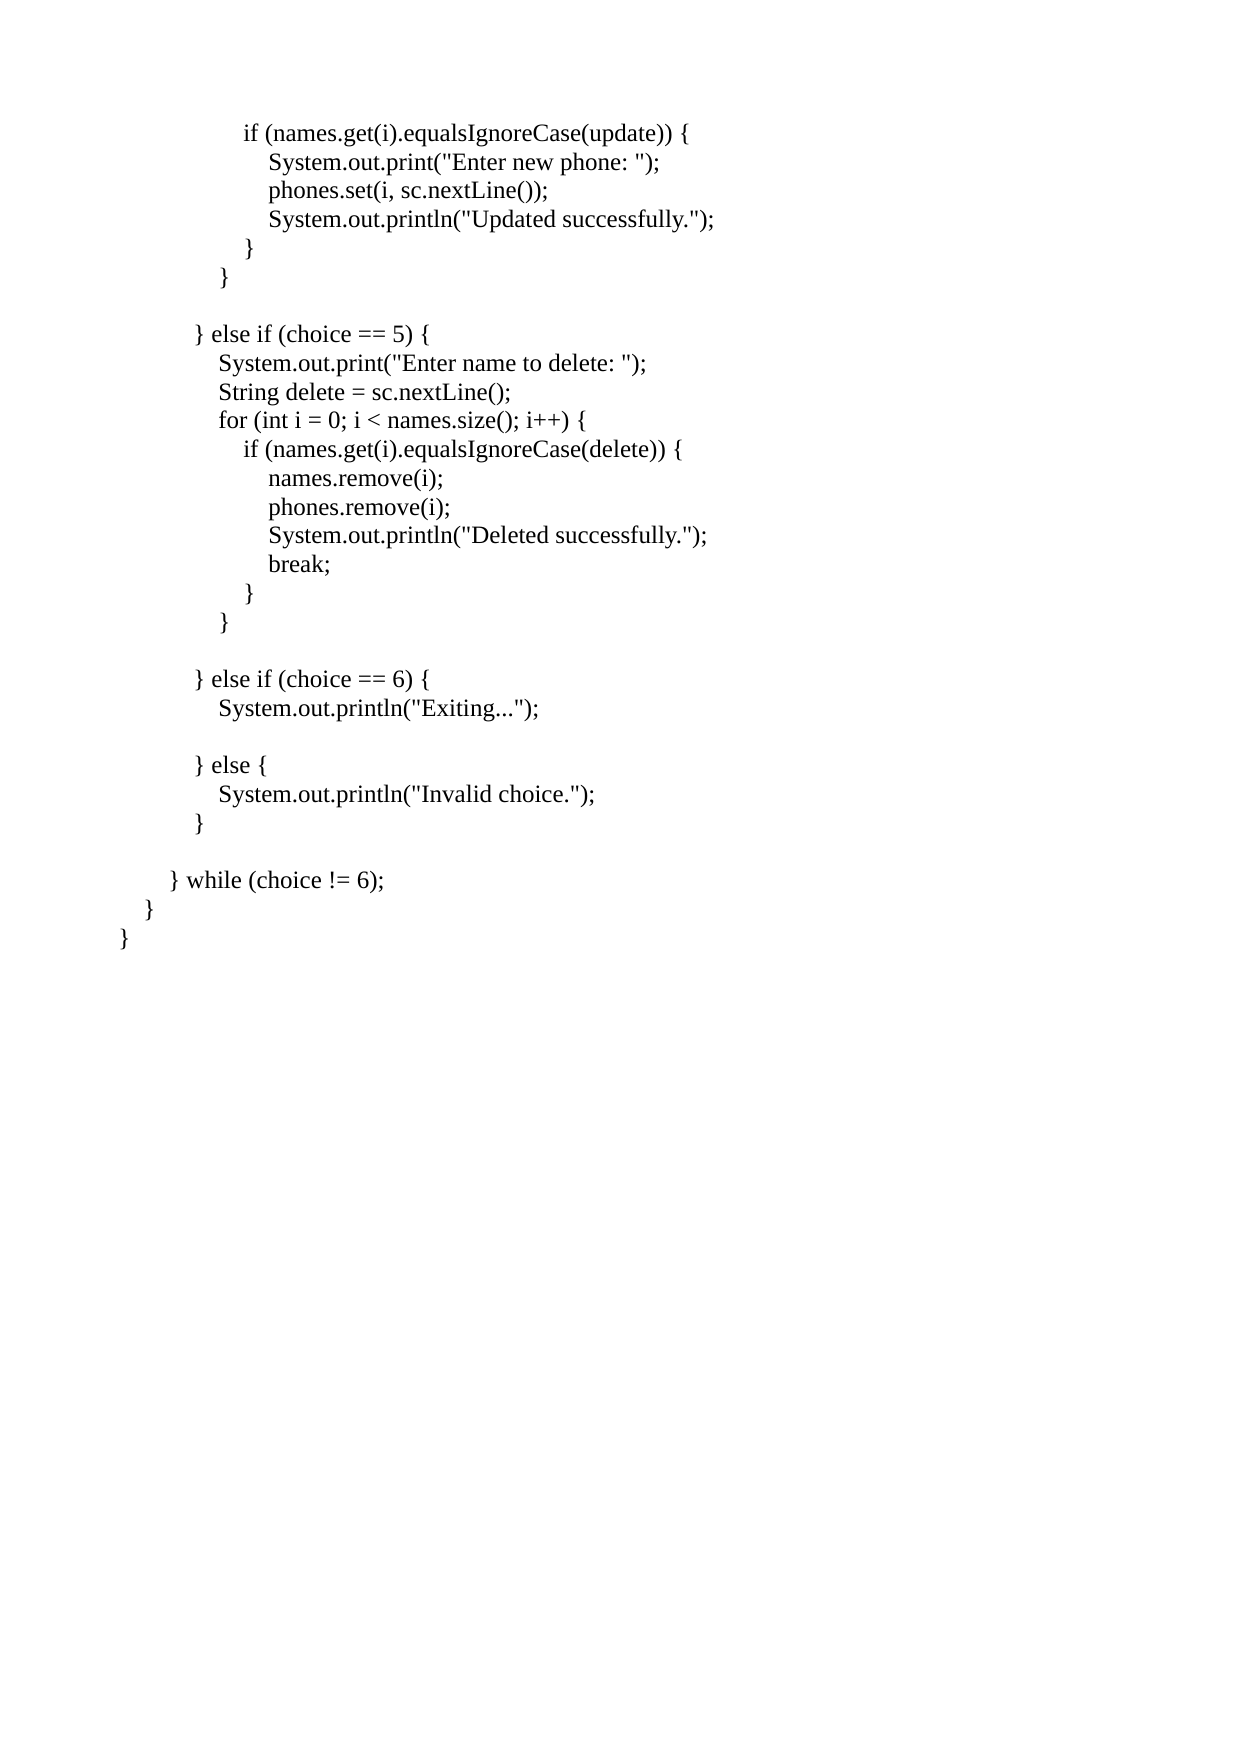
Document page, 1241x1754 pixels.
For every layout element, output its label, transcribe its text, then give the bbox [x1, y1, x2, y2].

text for (int i = 0; i < names.size(); i++) { [118, 406, 1122, 434]
text } [118, 894, 1122, 923]
text break; [118, 549, 1122, 578]
text } [118, 578, 1122, 607]
text phones.set(i, sc.nextLine()); [118, 176, 1122, 204]
text if (names.get(i).equalsIgnoreCase(delete)) { [118, 434, 1122, 463]
text System.out.println("Deleted successfully."); [118, 521, 1122, 549]
text } [118, 262, 1122, 291]
text } while (choice != 6); [118, 866, 1122, 894]
text } else { [118, 751, 1122, 779]
text } [118, 607, 1122, 636]
text System.out.println("Invalid choice."); [118, 779, 1122, 808]
text } else if (choice == 5) { [118, 319, 1122, 348]
text String delete = sc.nextLine(); [118, 377, 1122, 406]
text System.out.print("Enter new phone: "); [118, 147, 1122, 176]
text phones.remove(i); [118, 492, 1122, 521]
text } [118, 233, 1122, 262]
text } [118, 808, 1122, 837]
text if (names.get(i).equalsIgnoreCase(update)) { [118, 118, 1122, 147]
text } [118, 923, 1122, 952]
text System.out.print("Enter name to delete: "); [118, 348, 1122, 377]
text System.out.println("Updated successfully."); [118, 204, 1122, 233]
text } else if (choice == 6) { [118, 664, 1122, 693]
text System.out.println("Exiting..."); [118, 693, 1122, 722]
text names.remove(i); [118, 463, 1122, 492]
